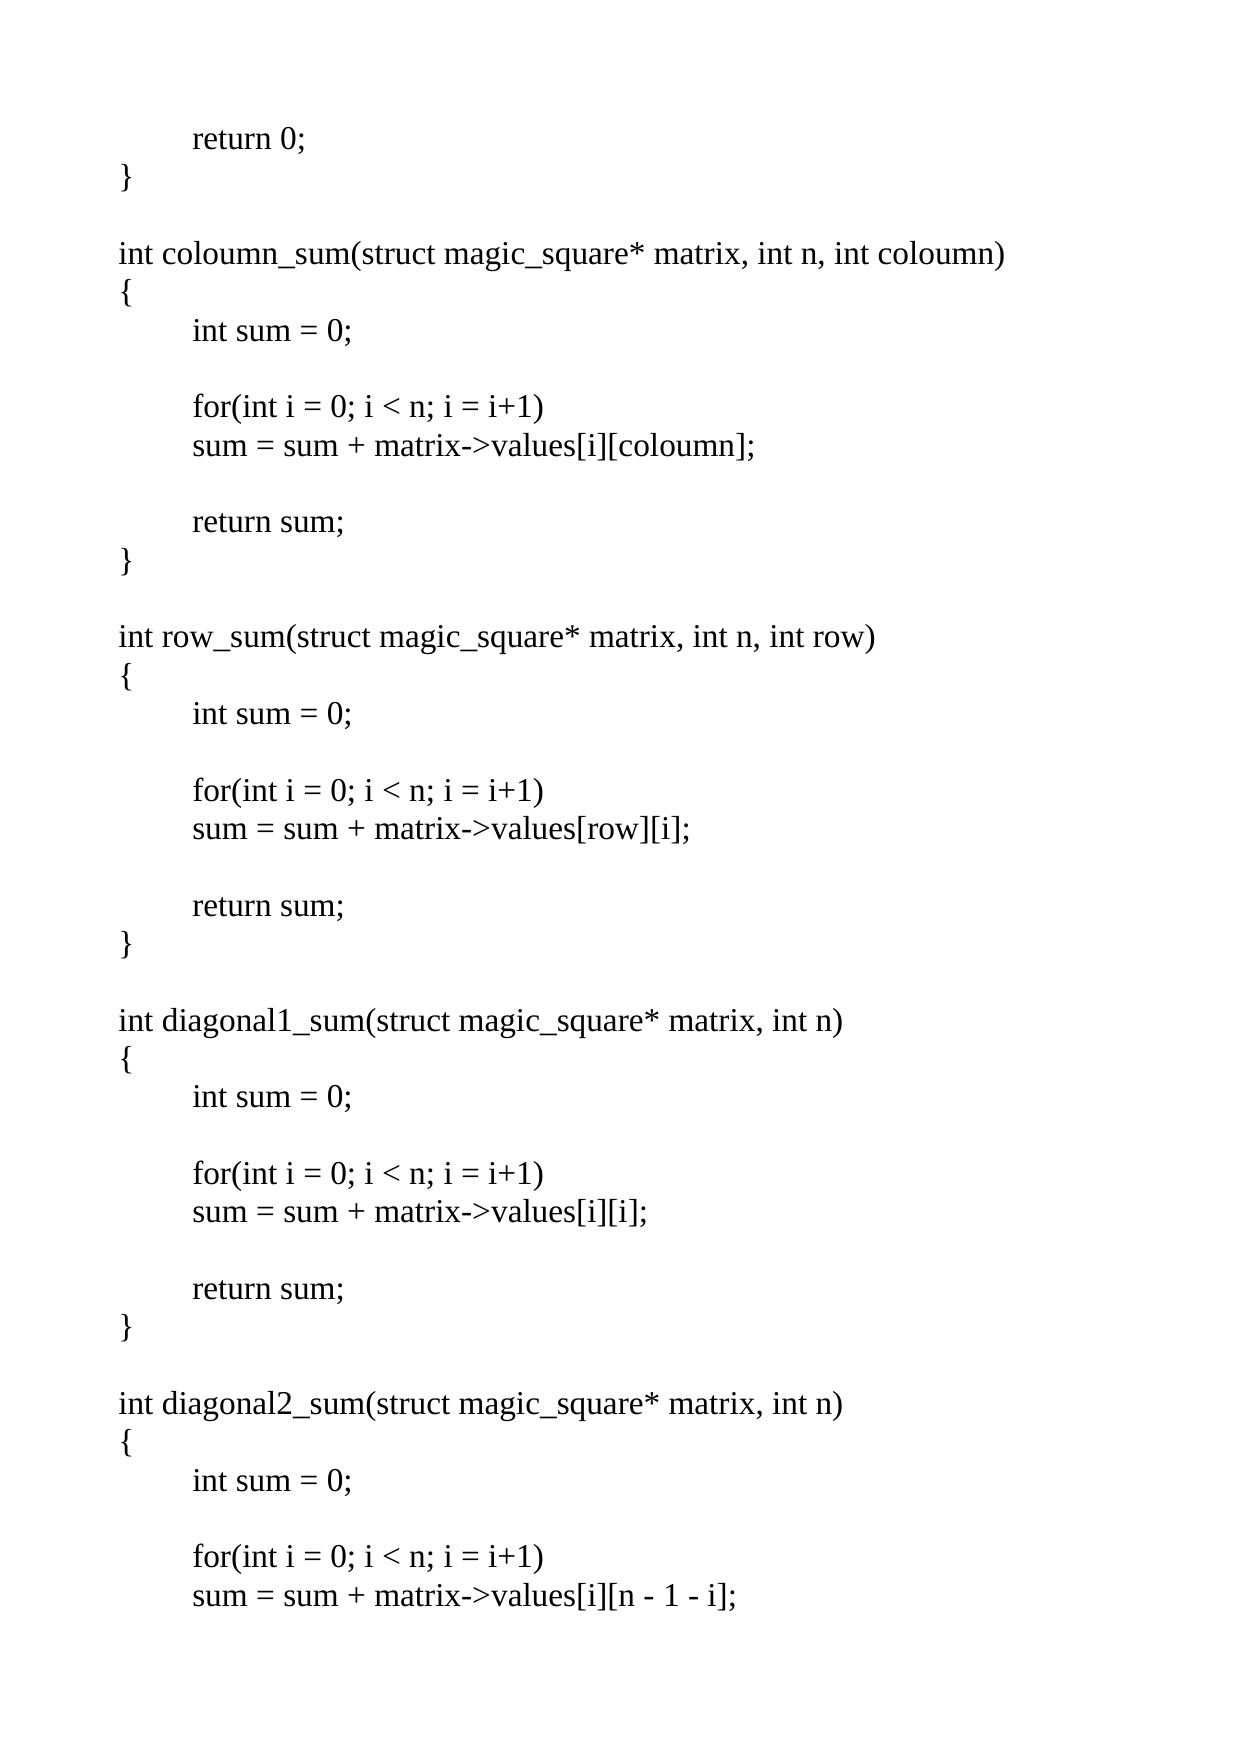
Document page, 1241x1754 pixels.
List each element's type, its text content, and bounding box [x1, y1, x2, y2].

text int diagonal1_sum(struct magic_square* matrix, int n) [118, 1000, 1122, 1038]
text sum = sum + matrix->values[i][n - 1 - i]; [118, 1575, 1122, 1613]
text for(int i = 0; i < n; i = i+1) [118, 770, 1122, 808]
text return 0; [118, 118, 1122, 156]
text sum = sum + matrix->values[i][coloumn]; [118, 425, 1122, 463]
text int sum = 0; [118, 1460, 1122, 1498]
text } [118, 156, 1122, 195]
text { [118, 1038, 1122, 1076]
text return sum; [118, 501, 1122, 540]
text for(int i = 0; i < n; i = i+1) [118, 1153, 1122, 1191]
text for(int i = 0; i < n; i = i+1) [118, 386, 1122, 425]
text { [118, 1421, 1122, 1460]
text sum = sum + matrix->values[row][i]; [118, 808, 1122, 846]
text int sum = 0; [118, 693, 1122, 731]
text { [118, 271, 1122, 310]
text { [118, 655, 1122, 693]
text for(int i = 0; i < n; i = i+1) [118, 1536, 1122, 1575]
text sum = sum + matrix->values[i][i]; [118, 1191, 1122, 1230]
text } [118, 923, 1122, 961]
text return sum; [118, 885, 1122, 923]
text return sum; [118, 1268, 1122, 1306]
text int diagonal2_sum(struct magic_square* matrix, int n) [118, 1383, 1122, 1421]
text int row_sum(struct magic_square* matrix, int n, int row) [118, 616, 1122, 655]
text int sum = 0; [118, 310, 1122, 348]
text } [118, 1306, 1122, 1345]
text } [118, 540, 1122, 578]
text int sum = 0; [118, 1076, 1122, 1115]
text int coloumn_sum(struct magic_square* matrix, int n, int coloumn) [118, 233, 1122, 271]
